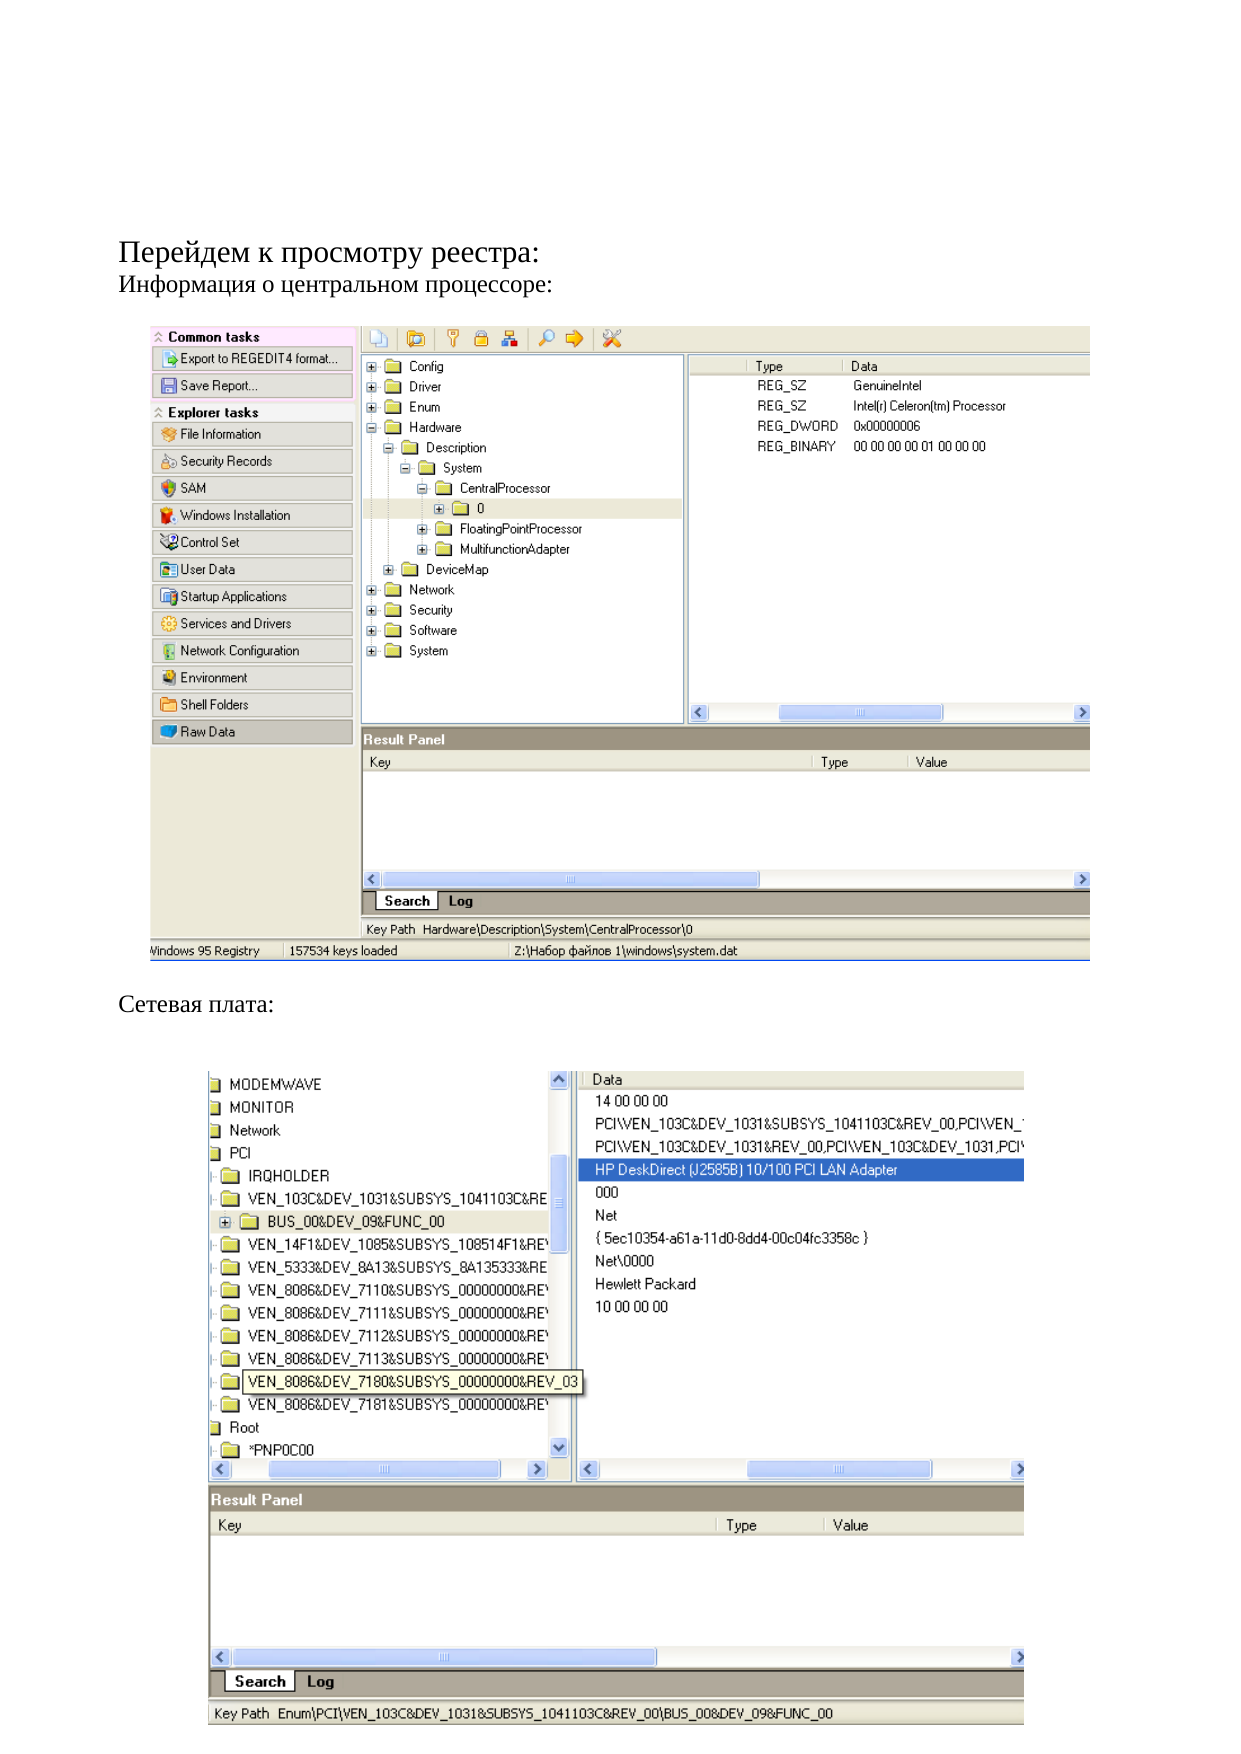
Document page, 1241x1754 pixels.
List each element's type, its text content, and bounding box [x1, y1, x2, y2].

text Сетевая плата: [118, 989, 1122, 1018]
text Информация о центральном процессоре: [118, 269, 1122, 298]
picture [208, 1071, 1024, 1725]
text Перейдем к просмотру реестра: [118, 233, 1122, 269]
picture [150, 326, 1090, 961]
